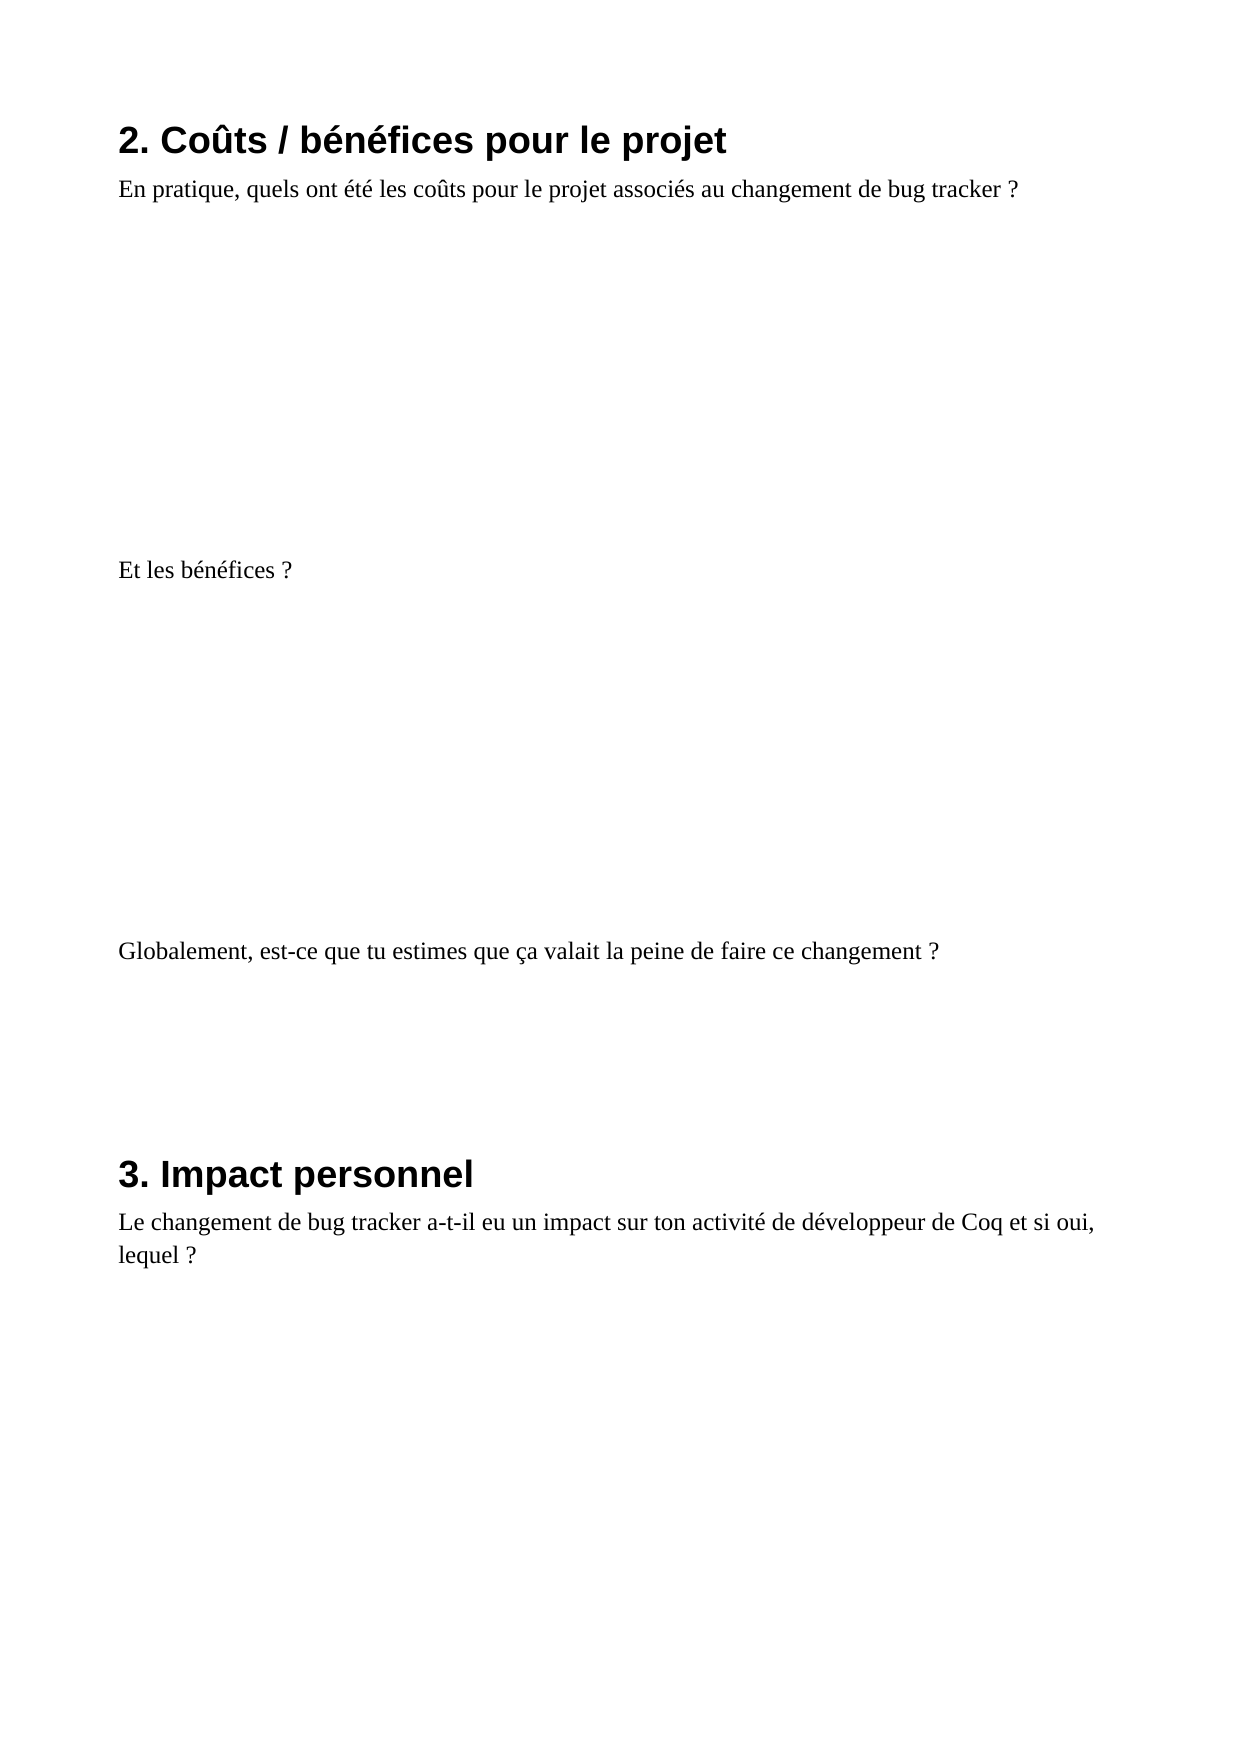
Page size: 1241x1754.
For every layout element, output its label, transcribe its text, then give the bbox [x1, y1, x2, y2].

text Le changement de bug tracker a-t-il eu un impact sur ton activité de développeur de Coq et si oui, lequel ? [118, 1207, 1122, 1269]
subtitle 3. Impact personnel [118, 1151, 1122, 1195]
text En pratique, quels ont été les coûts pour le projet associés au changement de bug tracker ? [118, 174, 1122, 203]
text Et les bénéfices ? [118, 555, 1122, 584]
text Globalement, est-ce que tu estimes que ça valait la peine de faire ce changement ? [118, 936, 1122, 965]
subtitle 2. Coûts / bénéfices pour le projet [118, 118, 1122, 162]
